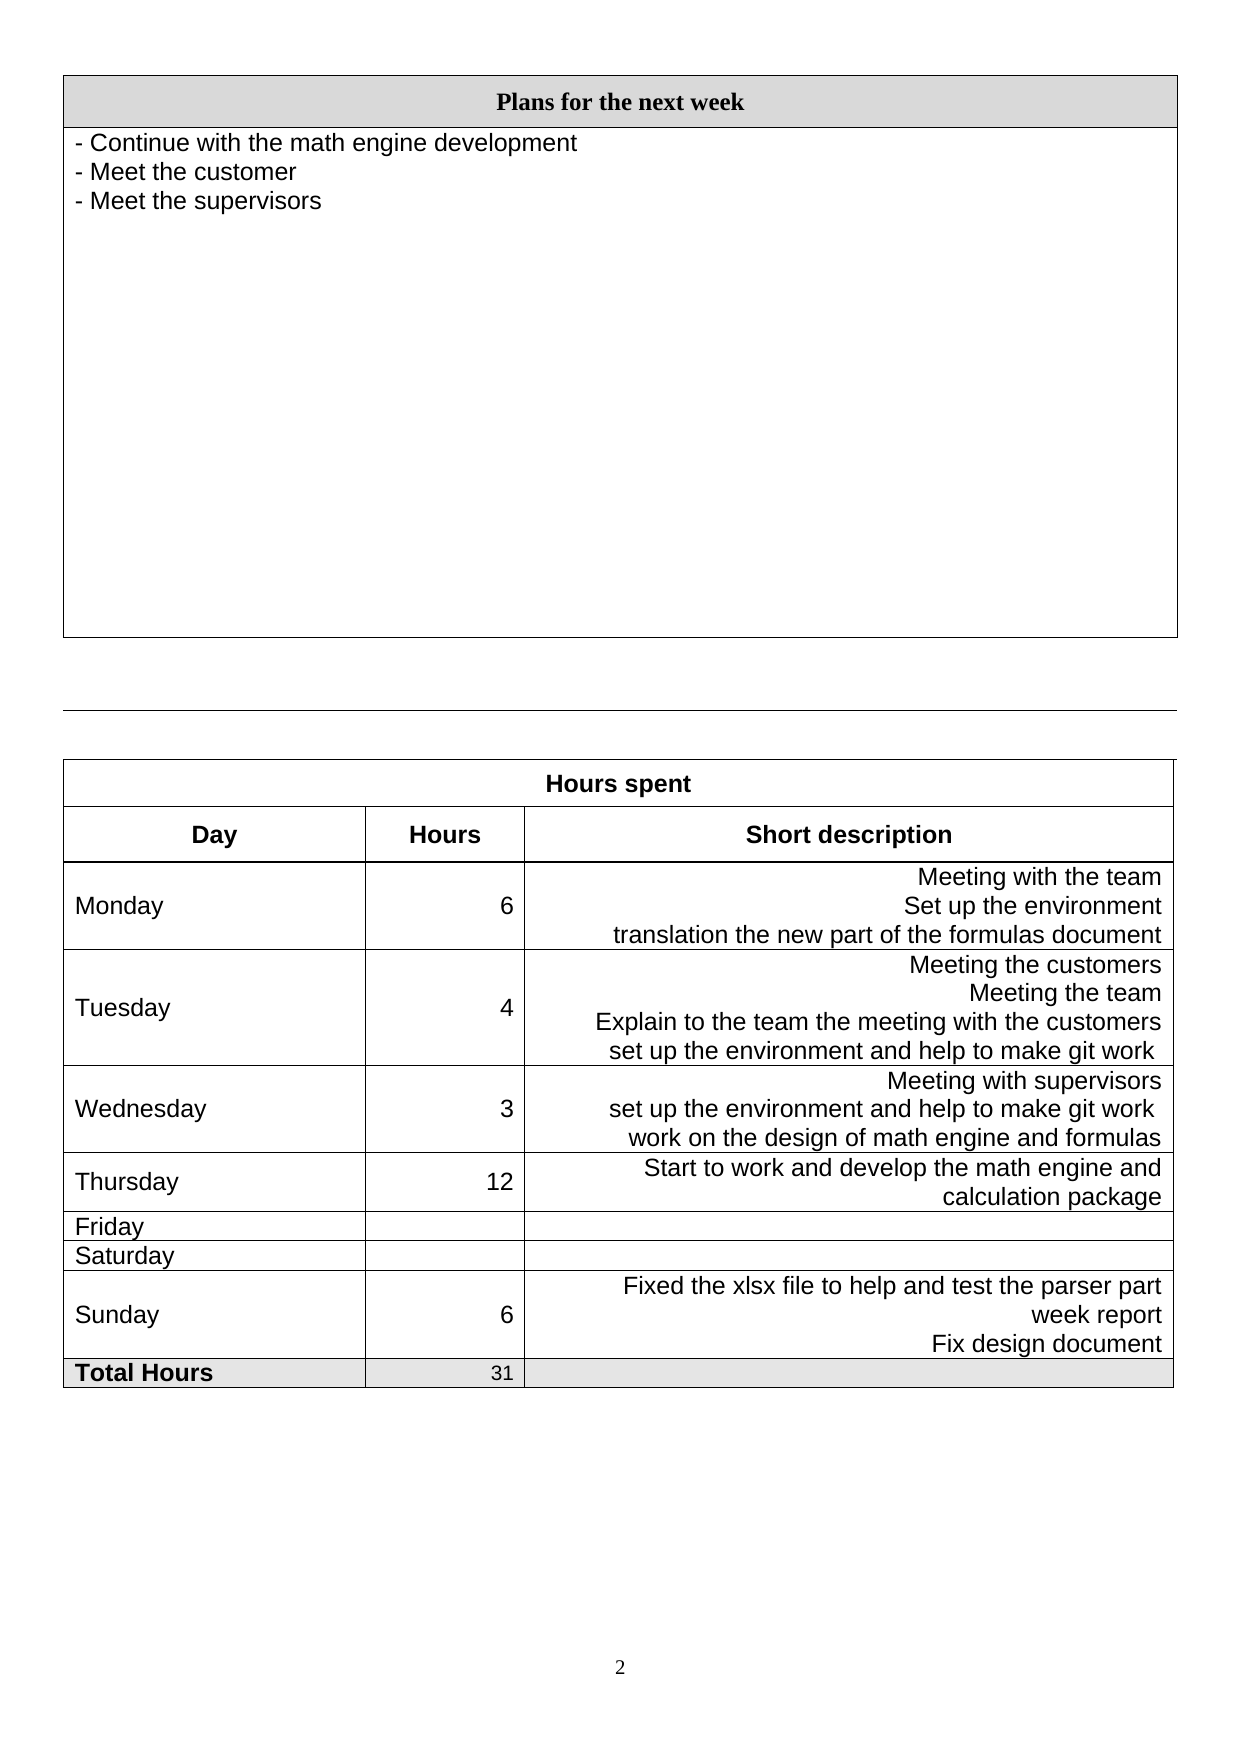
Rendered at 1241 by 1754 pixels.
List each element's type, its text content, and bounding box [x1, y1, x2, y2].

table_cell 6 [366, 1271, 524, 1357]
table_header [63, 711, 1177, 759]
table_cell Saturday [64, 1241, 365, 1270]
table_cell Day [64, 807, 365, 861]
table_cell Meeting the customers Meeting the team Explain to the team the meeting with the customers set up the environment and help to make git work [525, 950, 1173, 1065]
table_cell Meeting with the team Set up the environment translation the new part of the formulas document [525, 863, 1173, 949]
table_cell Start to work and develop the math engine and calculation package [525, 1153, 1173, 1211]
table_cell [525, 1359, 1173, 1387]
table_cell - Continue with the math engine development - Meet the customer - Meet the supervisors [64, 128, 1177, 637]
table_cell Hours spent [64, 760, 1173, 806]
table_cell Short description [525, 807, 1173, 861]
table_cell [525, 1241, 1173, 1270]
table_cell Tuesday [64, 950, 365, 1065]
table_cell Sunday [64, 1271, 365, 1357]
table_cell 6 [366, 863, 524, 949]
table_cell Thursday [64, 1153, 365, 1211]
table_cell Total Hours [64, 1359, 365, 1387]
table_cell Monday [64, 863, 365, 949]
table_header Plans for the next week [64, 76, 1177, 127]
table_cell Wednesday [64, 1066, 365, 1152]
table_cell Meeting with supervisors set up the environment and help to make git work work on the design of math engine and formulas [525, 1066, 1173, 1152]
table_cell Hours [366, 807, 524, 861]
table_cell Fixed the xlsx file to help and test the parser part week report Fix design document [525, 1271, 1173, 1357]
table_cell 31 [366, 1359, 524, 1387]
table_cell [366, 1241, 524, 1270]
table_cell 12 [366, 1153, 524, 1211]
table_cell 3 [366, 1066, 524, 1152]
table_cell Friday [64, 1212, 365, 1240]
table_cell 4 [366, 950, 524, 1065]
table_cell [366, 1212, 524, 1240]
table_cell [525, 1212, 1173, 1240]
